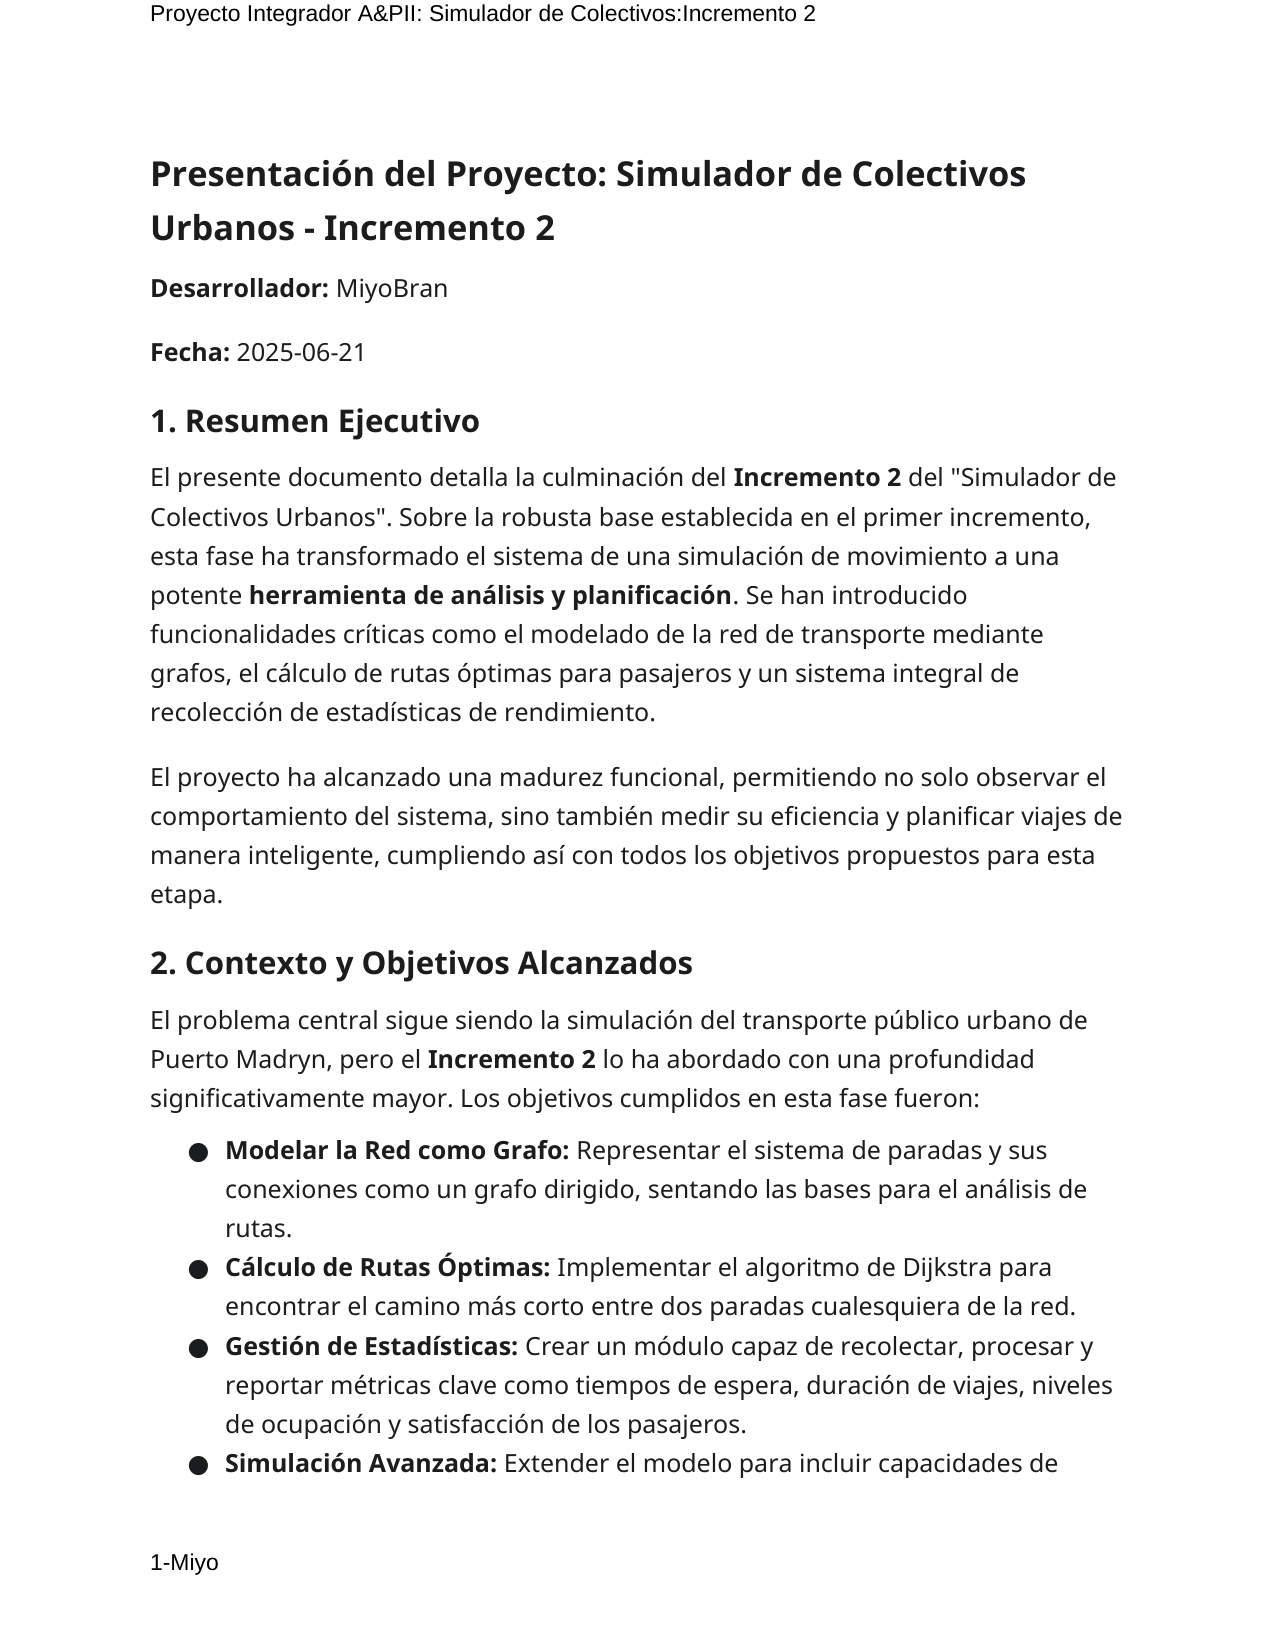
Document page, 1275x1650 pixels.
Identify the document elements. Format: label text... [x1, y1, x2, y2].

subtitle Presentación del Proyecto: Simulador de Colectivos Urbanos - Incremento 2 [150, 150, 1125, 251]
text El presente documento detalla la culminación del Incremento 2 del "Simulador de Colectivos Urbanos". Sobre la robusta base establecida en el primer incremento, esta fase ha transformado el sistema de una simulación de movimiento a una potente herramienta de análisis y planificación. Se han introducido funcionalidades críticas como el modelado de la red de transporte mediante grafos, el cálculo de rutas óptimas para pasajeros y un sistema integral de recolección de estadísticas de rendimiento. [150, 460, 1125, 729]
subtitle 1. Resumen Ejecutivo [150, 398, 1125, 441]
text Desarrollador: MiyoBran [150, 270, 1125, 304]
list Simulación Avanzada: Extender el modelo para incluir capacidades de [187, 1446, 1125, 1480]
text El problema central sigue siendo la simulación del transporte público urbano de Puerto Madryn, pero el Incremento 2 lo ha abordado con una profundidad significativamente mayor. Los objetivos cumplidos en esta fase fueron: [150, 1002, 1125, 1115]
text El proyecto ha alcanzado una madurez funcional, permitiendo no solo observar el comportamiento del sistema, sino también medir su eficiencia y planificar viajes de manera inteligente, cumpliendo así con todos los objetivos propuestos para esta etapa. [150, 759, 1125, 911]
list Gestión de Estadísticas: Crear un módulo capaz de recolectar, procesar y reportar métricas clave como tiempos de espera, duración de viajes, niveles de ocupación y satisfacción de los pasajeros. [187, 1328, 1125, 1441]
list Modelar la Red como Grafo: Representar el sistema de paradas y sus conexiones como un grafo dirigido, sentando las bases para el análisis de rutas. [187, 1132, 1125, 1245]
subtitle 2. Contexto y Objetivos Alcanzados [150, 941, 1125, 983]
text Fecha: 2025-06-21 [150, 334, 1125, 368]
list Cálculo de Rutas Óptimas: Implementar el algoritmo de Dijkstra para encontrar el camino más corto entre dos paradas cualesquiera de la red. [187, 1250, 1125, 1323]
